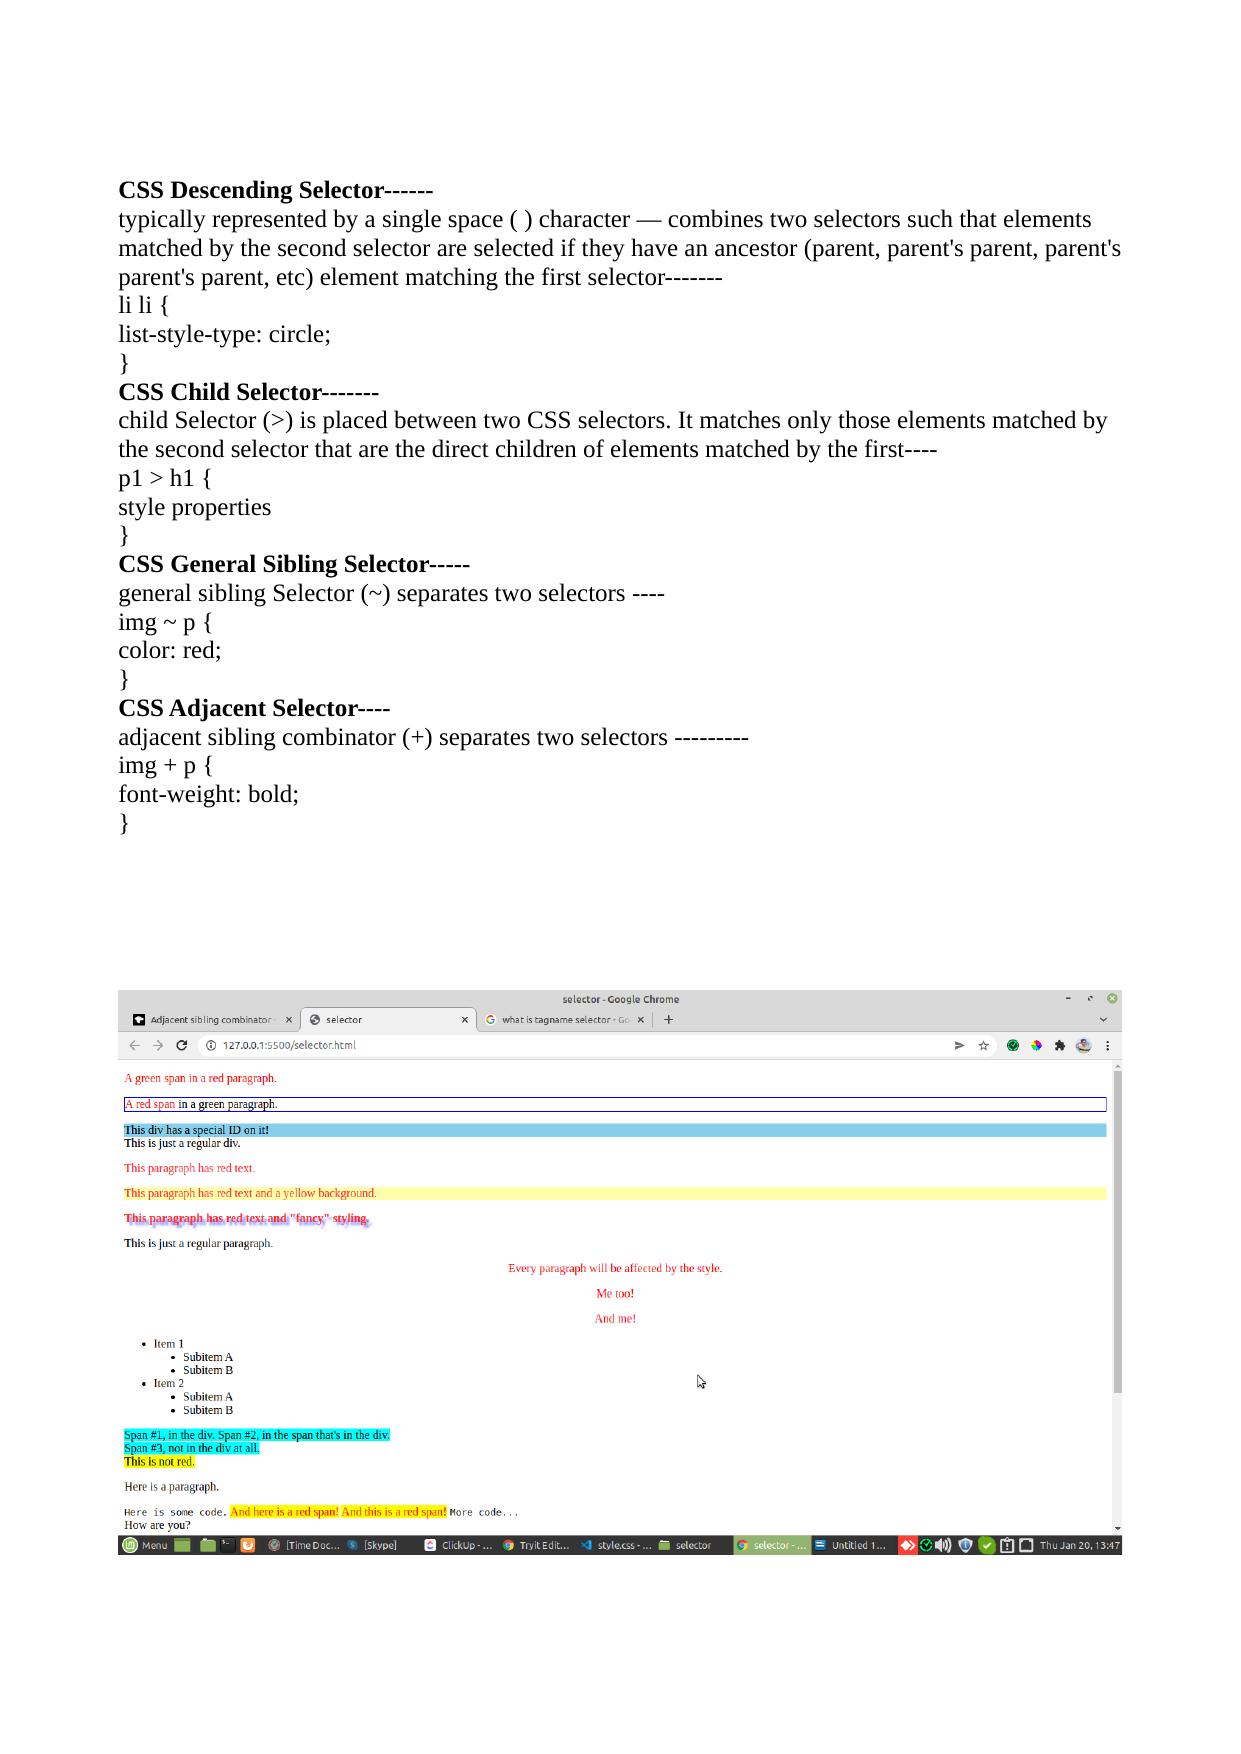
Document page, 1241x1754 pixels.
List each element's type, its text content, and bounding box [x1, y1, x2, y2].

text CSS Descending Selector------ [118, 176, 1122, 204]
text } [118, 521, 1122, 549]
text img + p { [118, 751, 1122, 779]
text } [118, 348, 1122, 377]
text li li { [118, 291, 1122, 319]
text CSS Child Selector------- [118, 377, 1122, 406]
text color: red; [118, 636, 1122, 664]
text style properties [118, 492, 1122, 521]
text adjacent sibling combinator (+) separates two selectors --------- [118, 722, 1122, 751]
text CSS Adjacent Selector---- [118, 693, 1122, 722]
text list-style-type: circle; [118, 319, 1122, 348]
text CSS General Sibling Selector----- [118, 549, 1122, 578]
text } [118, 664, 1122, 693]
text general sibling Selector (~) separates two selectors ---- [118, 578, 1122, 607]
text p1 > h1 { [118, 463, 1122, 492]
text } [118, 808, 1122, 837]
picture [118, 990, 1123, 1555]
text font-weight: bold; [118, 779, 1122, 808]
text child Selector (>) is placed between two CSS selectors. It matches only those elements matched by the second selector that are the direct children of elements matched by the first---- [118, 406, 1122, 463]
text typically represented by a single space ( ) character — combines two selectors such that elements matched by the second selector are selected if they have an ancestor (parent, parent's parent, parent's parent's parent, etc) element matching the first selector------- [118, 204, 1122, 291]
text img ~ p { [118, 607, 1122, 636]
